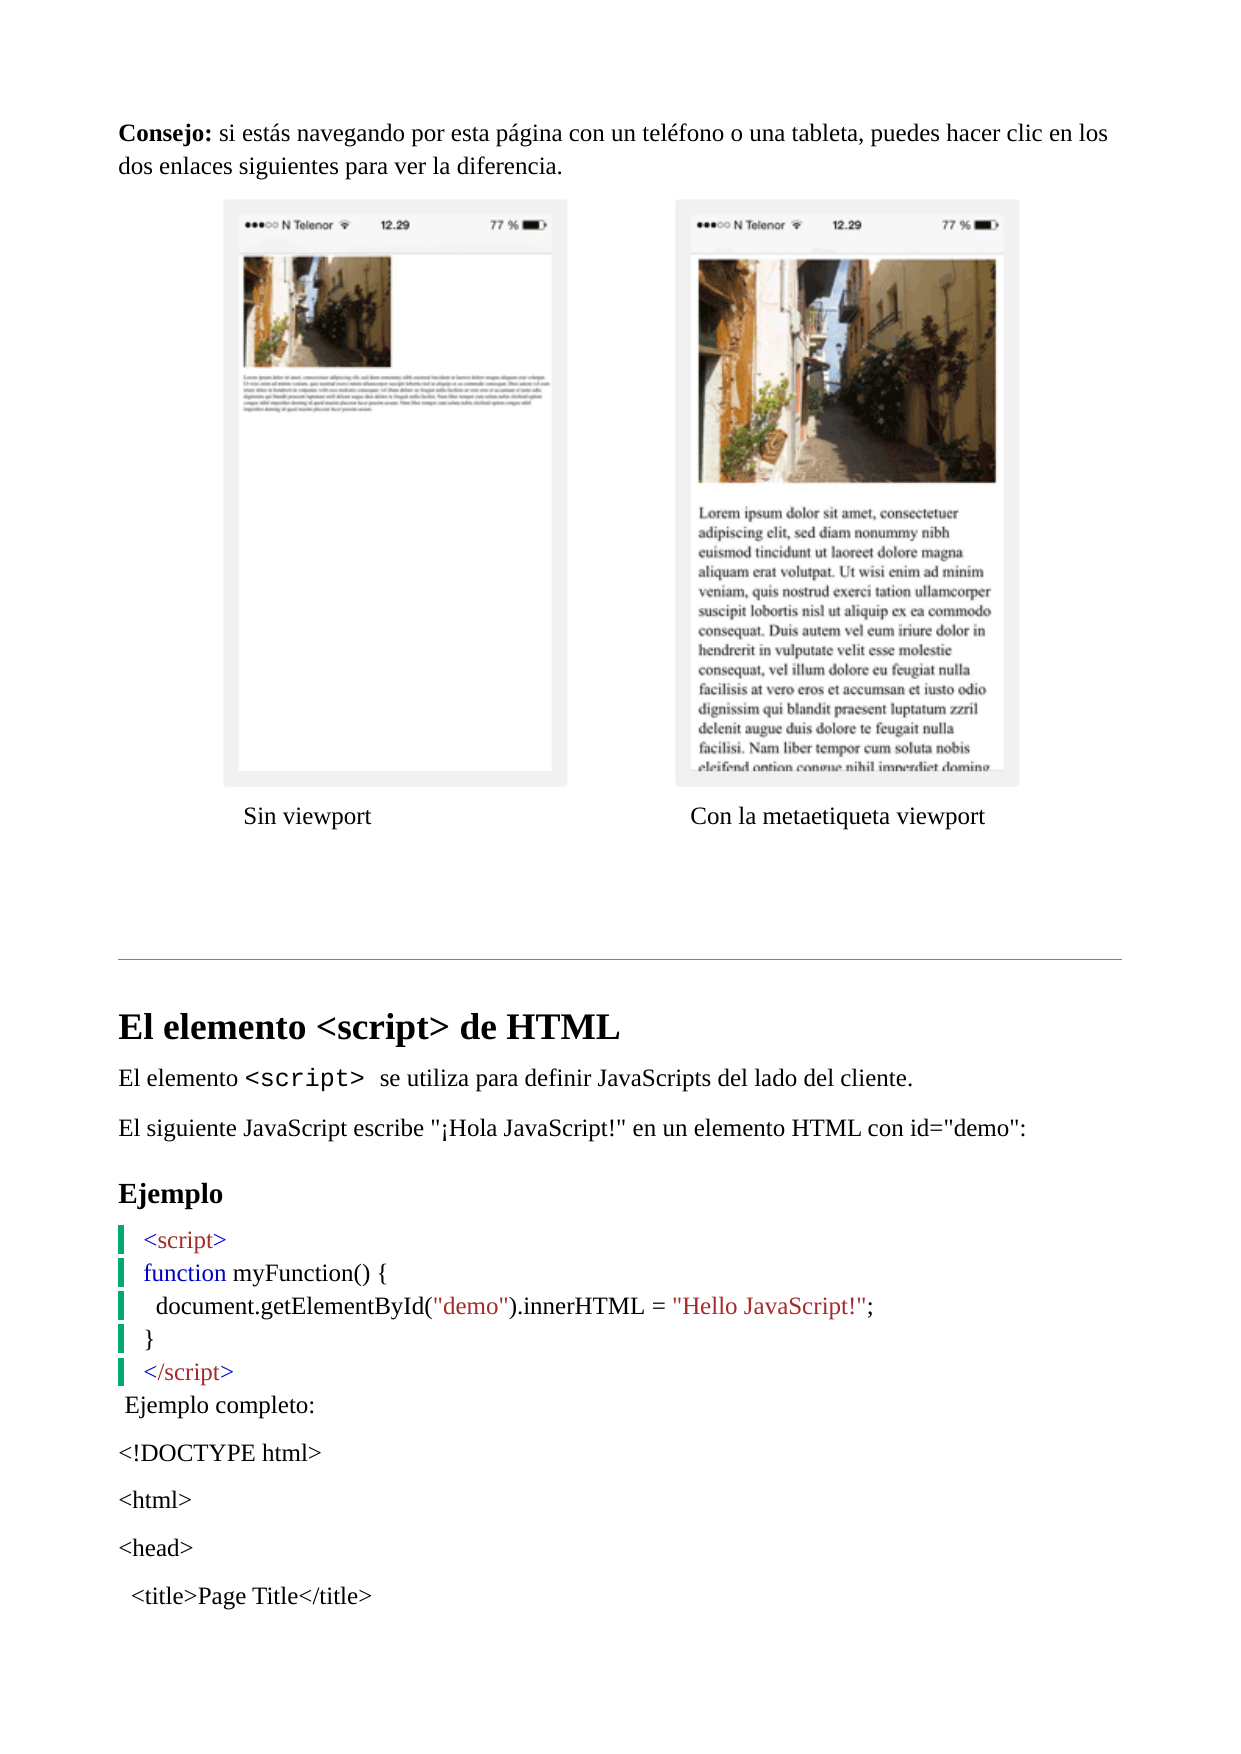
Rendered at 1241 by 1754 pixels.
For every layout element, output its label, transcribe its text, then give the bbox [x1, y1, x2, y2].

text El siguiente JavaScript escribe "¡Hola JavaScript!" en un elemento HTML con id="demo": [118, 1113, 1122, 1142]
text <html> [118, 1486, 1122, 1514]
subtitle El elemento <script> de HTML [118, 1004, 1122, 1047]
text Consejo: si estás navegando por esta página con un teléfono o una tableta, puedes hacer clic en los dos enlaces siguientes para ver la diferencia. [118, 118, 1122, 180]
text Sin viewport Con la metaetiqueta viewport [118, 199, 1122, 830]
text <head> [118, 1533, 1122, 1562]
text El elemento <script> se utiliza para definir JavaScripts del lado del cliente. [118, 1063, 1122, 1094]
text Ejemplo completo: [118, 1390, 1122, 1419]
text <!DOCTYPE html> [118, 1438, 1122, 1467]
picture [197, 198, 1043, 798]
text <title>Page Title</title> [118, 1581, 1122, 1609]
text <script> function myFunction() { document.getElementById("demo").innerHTML = "Hello JavaScript!"; } </script> [118, 1225, 1122, 1386]
subtitle Ejemplo [118, 1176, 1122, 1210]
